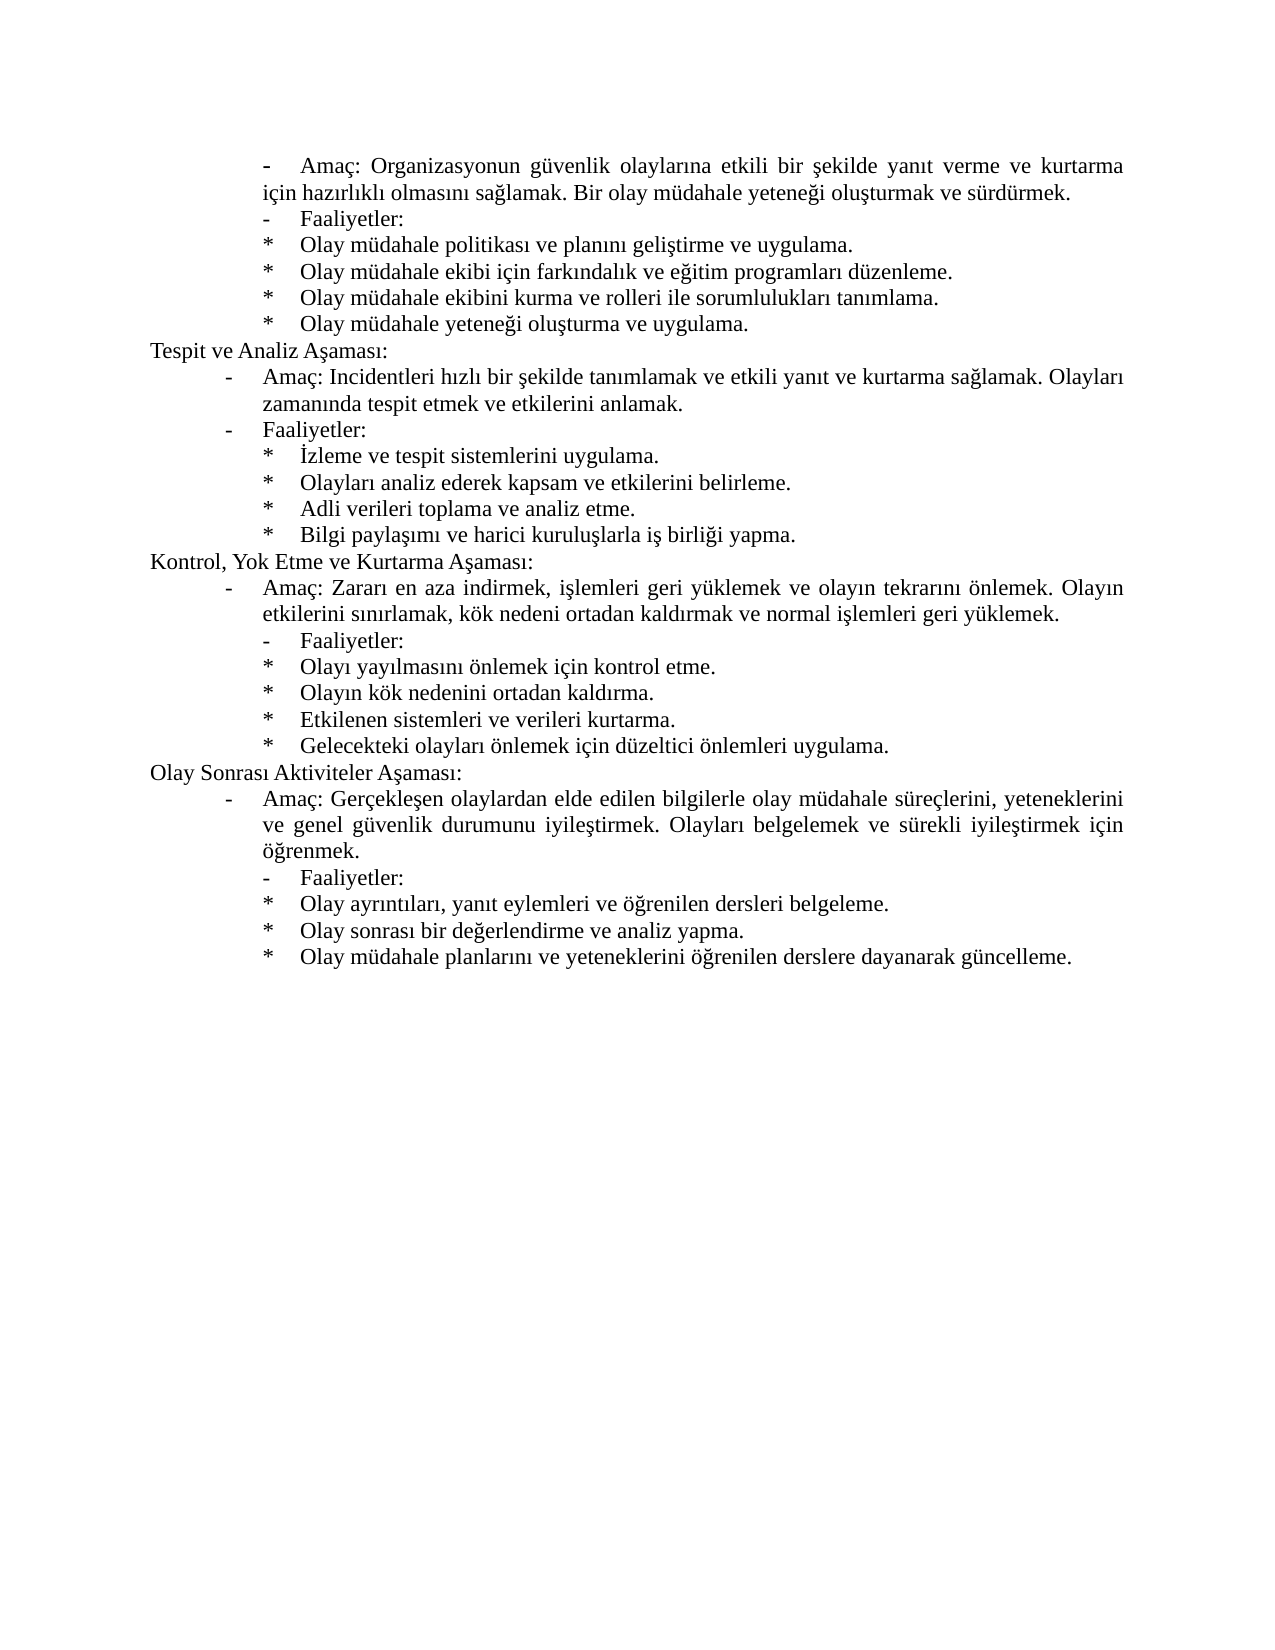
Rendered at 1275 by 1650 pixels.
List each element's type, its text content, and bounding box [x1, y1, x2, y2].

text * Olayın kök nedenini ortadan kaldırma. [262, 679, 1125, 706]
text * Olayları analiz ederek kapsam ve etkilerini belirleme. [262, 469, 1125, 495]
list Amaç: Organizasyonun güvenlik olaylarına etkili bir şekilde yanıt verme ve kurtarma için hazırlıklı olmasını sağlamak. Bir olay müdahale yeteneği oluşturmak ve sürdürmek. [262, 150, 1125, 205]
text * Bilgi paylaşımı ve harici kuruluşlarla iş birliği yapma. [262, 521, 1125, 548]
list Faaliyetler: [225, 416, 1125, 442]
text Tespit ve Analiz Aşaması: [150, 337, 1125, 363]
text * Olay müdahale yeteneği oluşturma ve uygulama. [262, 311, 1125, 337]
text * Olay ayrıntıları, yanıt eylemleri ve öğrenilen dersleri belgeleme. [262, 890, 1125, 917]
list Faaliyetler: [262, 627, 1125, 653]
text * Olay müdahale ekibini kurma ve rolleri ile sorumlulukları tanımlama. [262, 284, 1125, 311]
text * Olayı yayılmasını önlemek için kontrol etme. [262, 653, 1125, 679]
list Amaç: Zararı en aza indirmek, işlemleri geri yüklemek ve olayın tekrarını önlemek. Olayın etkilerini sınırlamak, kök nedeni ortadan kaldırmak ve normal işlemleri geri yüklemek. [225, 574, 1125, 627]
text Olay Sonrası Aktiviteler Aşaması: [150, 758, 1125, 785]
text * Adli verileri toplama ve analiz etme. [262, 495, 1125, 521]
text * Olay sonrası bir değerlendirme ve analiz yapma. [262, 917, 1125, 943]
list Amaç: Incidentleri hızlı bir şekilde tanımlamak ve etkili yanıt ve kurtarma sağlamak. Olayları zamanında tespit etmek ve etkilerini anlamak. [225, 363, 1125, 416]
text * Olay müdahale planlarını ve yeteneklerini öğrenilen derslere dayanarak güncelleme. [262, 943, 1125, 969]
text * Etkilenen sistemleri ve verileri kurtarma. [262, 706, 1125, 732]
text Kontrol, Yok Etme ve Kurtarma Aşaması: [150, 548, 1125, 574]
list Faaliyetler: [262, 864, 1125, 890]
text * Gelecekteki olayları önlemek için düzeltici önlemleri uygulama. [262, 732, 1125, 758]
list Faaliyetler: [262, 205, 1125, 231]
list Amaç: Gerçekleşen olaylardan elde edilen bilgilerle olay müdahale süreçlerini, yeteneklerini ve genel güvenlik durumunu iyileştirmek. Olayları belgelemek ve sürekli iyileştirmek için öğrenmek. [225, 785, 1125, 864]
text * İzleme ve tespit sistemlerini uygulama. [262, 442, 1125, 469]
text * Olay müdahale politikası ve planını geliştirme ve uygulama. [262, 231, 1125, 258]
text * Olay müdahale ekibi için farkındalık ve eğitim programları düzenleme. [262, 258, 1125, 284]
